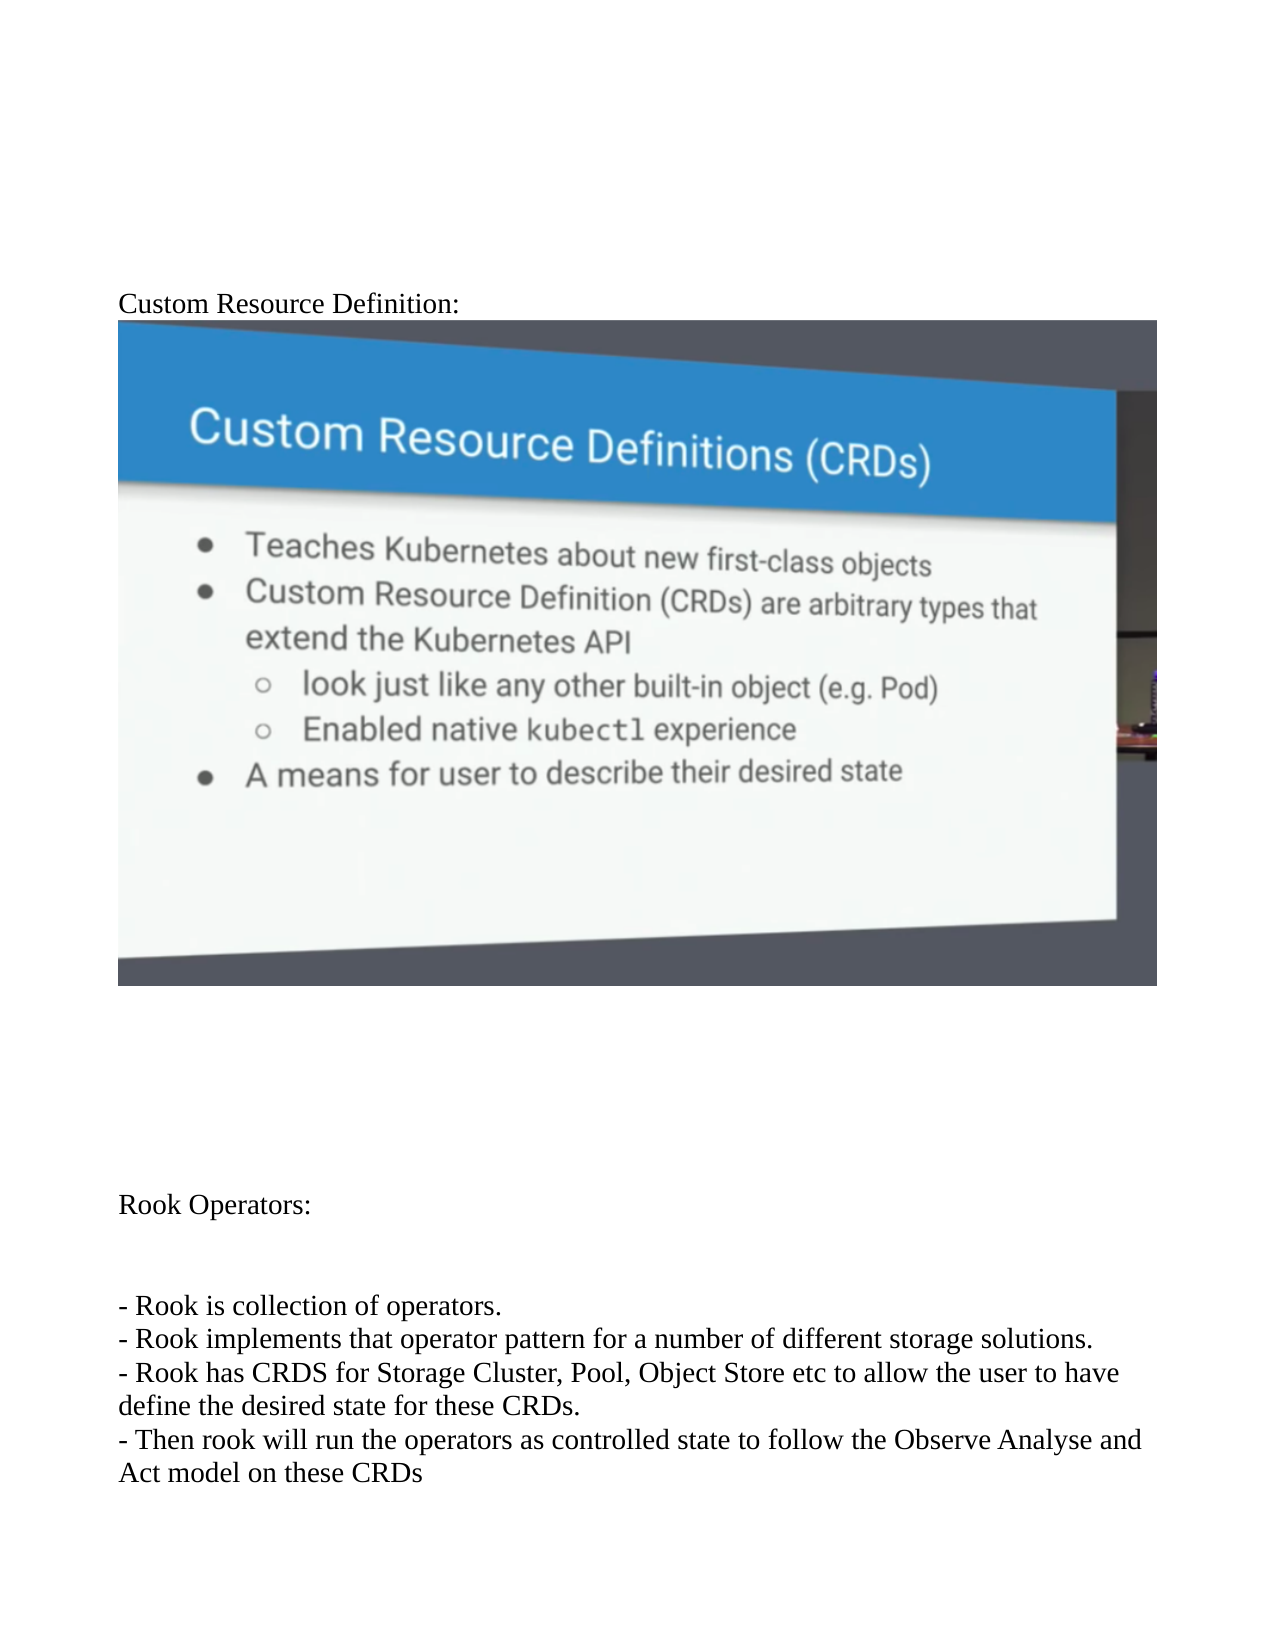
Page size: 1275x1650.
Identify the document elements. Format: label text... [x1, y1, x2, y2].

text Rook Operators: [118, 1187, 1157, 1221]
text - Rook is collection of operators. [118, 1288, 1157, 1321]
text - Then rook will run the operators as controlled state to follow the Observe Analyse and Act model on these CRDs [118, 1422, 1157, 1489]
text Custom Resource Definition: [118, 286, 1157, 319]
text - Rook has CRDS for Storage Cluster, Pool, Object Store etc to allow the user to have define the desired state for these CRDs. [118, 1355, 1157, 1422]
picture [118, 319, 1157, 986]
text - Rook implements that operator pattern for a number of different storage solutions. [118, 1321, 1157, 1355]
